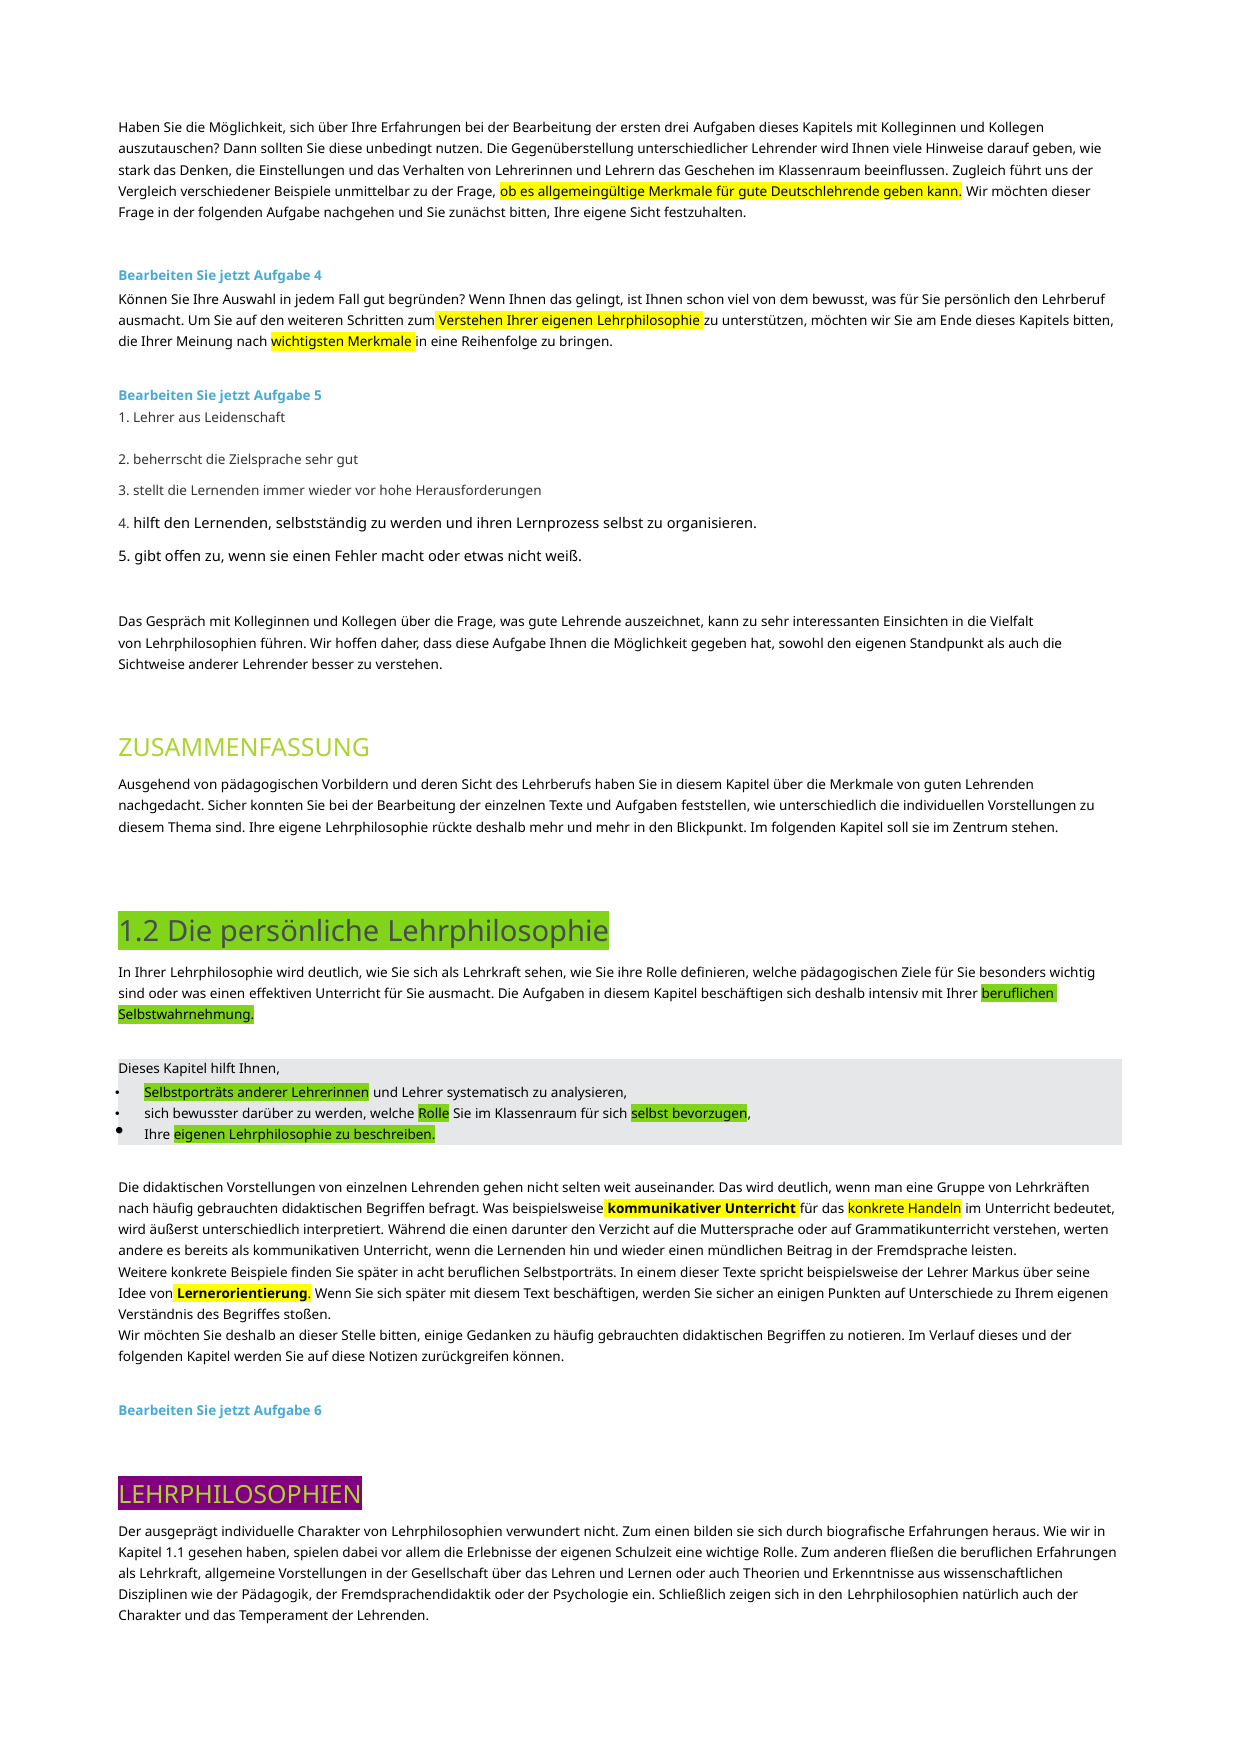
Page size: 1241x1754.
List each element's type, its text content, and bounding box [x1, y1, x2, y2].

subtitle LEHRPHILOSOPHIEN [118, 1476, 1122, 1510]
text Können Sie Ihre Auswahl in jedem Fall gut begründen? Wenn Ihnen das gelingt, ist Ihnen schon viel von dem bewusst, was für Sie persönlich den Lehrberuf ausmacht. Um Sie auf den weiteren Schritten zum Verstehen Ihrer eigenen Lehrphilosophie zu unterstützen, möchten wir Sie am Ende dieses Kapitels bitten, die Ihrer Meinung nach wichtigsten Merkmale in eine Reihenfolge zu bringen. [118, 290, 1122, 351]
text Haben Sie die Möglichkeit, sich über Ihre Erfahrungen bei der Bearbeitung der ersten drei Aufgaben dieses Kapitels mit Kolleginnen und Kollegen auszutauschen? Dann sollten Sie diese unbedingt nutzen. Die Gegenüberstellung unterschiedlicher Lehrender wird Ihnen viele Hinweise darauf geben, wie stark das Denken, die Einstellungen und das Verhalten von Lehrerinnen und Lehrern das Geschehen im Klassenraum beeinflussen. Zugleich führt uns der Vergleich verschiedener Beispiele unmittelbar zu der Frage, ob es allgemeingültige Merkmale für gute Deutschlehrende geben kann. Wir möchten dieser Frage in der folgenden Aufgabe nachgehen und Sie zunächst bitten, Ihre eigene Sicht festzuhalten. [118, 118, 1122, 221]
text Bearbeiten Sie jetzt Aufgabe 6 [118, 1401, 1122, 1420]
text Dieses Kapitel hilft Ihnen, [118, 1059, 1122, 1078]
text 3. stellt die Lernenden immer wieder vor hohe Herausforderungen [118, 481, 1122, 500]
list Selbstporträts anderer Lehrerinnen und Lehrer systematisch zu analysieren, [118, 1081, 1122, 1101]
text 5. gibt offen zu, wenn sie einen Fehler macht oder etwas nicht weiß. [118, 546, 1122, 566]
text Ausgehend von pädagogischen Vorbildern und deren Sicht des Lehrberufs haben Sie in diesem Kapitel über die Merkmale von guten Lehrenden nachgedacht. Sicher konnten Sie bei der Bearbeitung der einzelnen Texte und Aufgaben feststellen, wie unterschiedlich die individuellen Vorstellungen zu diesem Thema sind. Ihre eigene Lehrphilosophie rückte deshalb mehr und mehr in den Blickpunkt. Im folgenden Kapitel soll sie im Zentrum stehen. [118, 775, 1122, 836]
text Der ausgeprägt individuelle Charakter von Lehrphilosophien verwundert nicht. Zum einen bilden sie sich durch biografische Erfahrungen heraus. Wie wir in Kapitel 1.1 gesehen haben, spielen dabei vor allem die Erlebnisse der eigenen Schulzeit eine wichtige Rolle. Zum anderen fließen die beruflichen Erfahrungen als Lehrkraft, allgemeine Vorstellungen in der Gesellschaft über das Lehren und Lernen oder auch Theorien und Erkenntnisse aus wissenschaftlichen Disziplinen wie der Pädagogik, der Fremdsprachendidaktik oder der Psychologie ein. Schließlich zeigen sich in den Lehrphilosophien natürlich auch der Charakter und das Temperament der Lehrenden. [118, 1522, 1122, 1625]
text Wir möchten Sie deshalb an dieser Stelle bitten, einige Gedanken zu häufig gebrauchten didaktischen Begriffen zu notieren. Im Verlauf dieses und der folgenden Kapitel werden Sie auf diese Notizen zurückgreifen können. [118, 1326, 1122, 1366]
text Bearbeiten Sie jetzt Aufgabe 5 [118, 386, 1122, 405]
text In Ihrer Lehrphilosophie wird deutlich, wie Sie sich als Lehrkraft sehen, wie Sie ihre Rolle definieren, welche pädagogischen Ziele für Sie besonders wichtig sind oder was einen effektiven Unterricht für Sie ausmacht. Die Aufgaben in diesem Kapitel beschäftigen sich deshalb intensiv mit Ihrer beruflichen Selbstwahrnehmung. [118, 963, 1122, 1024]
text 1. Lehrer aus Leidenschaft [118, 407, 1122, 426]
text Die didaktischen Vorstellungen von einzelnen Lehrenden gehen nicht selten weit auseinander. Das wird deutlich, wenn man eine Gruppe von Lehrkräften nach häufig gebrauchten didaktischen Begriffen befragt. Was beispielsweise kommunikativer Unterricht für das konkrete Handeln im Unterricht bedeutet, wird äußerst unterschiedlich interpretiert. Während die einen darunter den Verzicht auf die Muttersprache oder auf Grammatikunterricht verstehen, werten andere es bereits als kommunikativen Unterricht, wenn die Lernenden hin und wieder einen mündlichen Beitrag in der Fremdsprache leisten. [118, 1178, 1122, 1260]
list Ihre eigenen Lehrphilosophie zu beschreiben. [118, 1122, 1122, 1145]
text 2. beherrscht die Zielsprache sehr gut [118, 450, 1122, 468]
subtitle ZUSAMMENFASSUNG [118, 730, 1122, 764]
text Bearbeiten Sie jetzt Aufgabe 4 [118, 257, 1122, 286]
list sich bewusster darüber zu werden, welche Rolle Sie im Klassenraum für sich selbst bevorzugen, [118, 1101, 1122, 1122]
text Weitere konkrete Beispiele finden Sie später in acht beruflichen Selbstporträts. In einem dieser Texte spricht beispielsweise der Lehrer Markus über seine Idee von Lernerorientierung. Wenn Sie sich später mit diesem Text beschäftigen, werden Sie sicher an einigen Punkten auf Unterschiede zu Ihrem eigenen Verständnis des Begriffes stoßen. [118, 1262, 1122, 1323]
subtitle 1.2 Die persönliche Lehrphilosophie [118, 911, 1122, 950]
text Das Gespräch mit Kolleginnen und Kollegen über die Frage, was gute Lehrende auszeichnet, kann zu sehr interessanten Einsichten in die Vielfalt von Lehrphilosophien führen. Wir hoffen daher, dass diese Aufgabe Ihnen die Möglichkeit gegeben hat, sowohl den eigenen Standpunkt als auch die Sichtweise anderer Lehrender besser zu verstehen. [118, 612, 1122, 673]
text 4. hilft den Lernenden, selbstständig zu werden und ihren Lernprozess selbst zu organisieren. [118, 513, 1122, 533]
